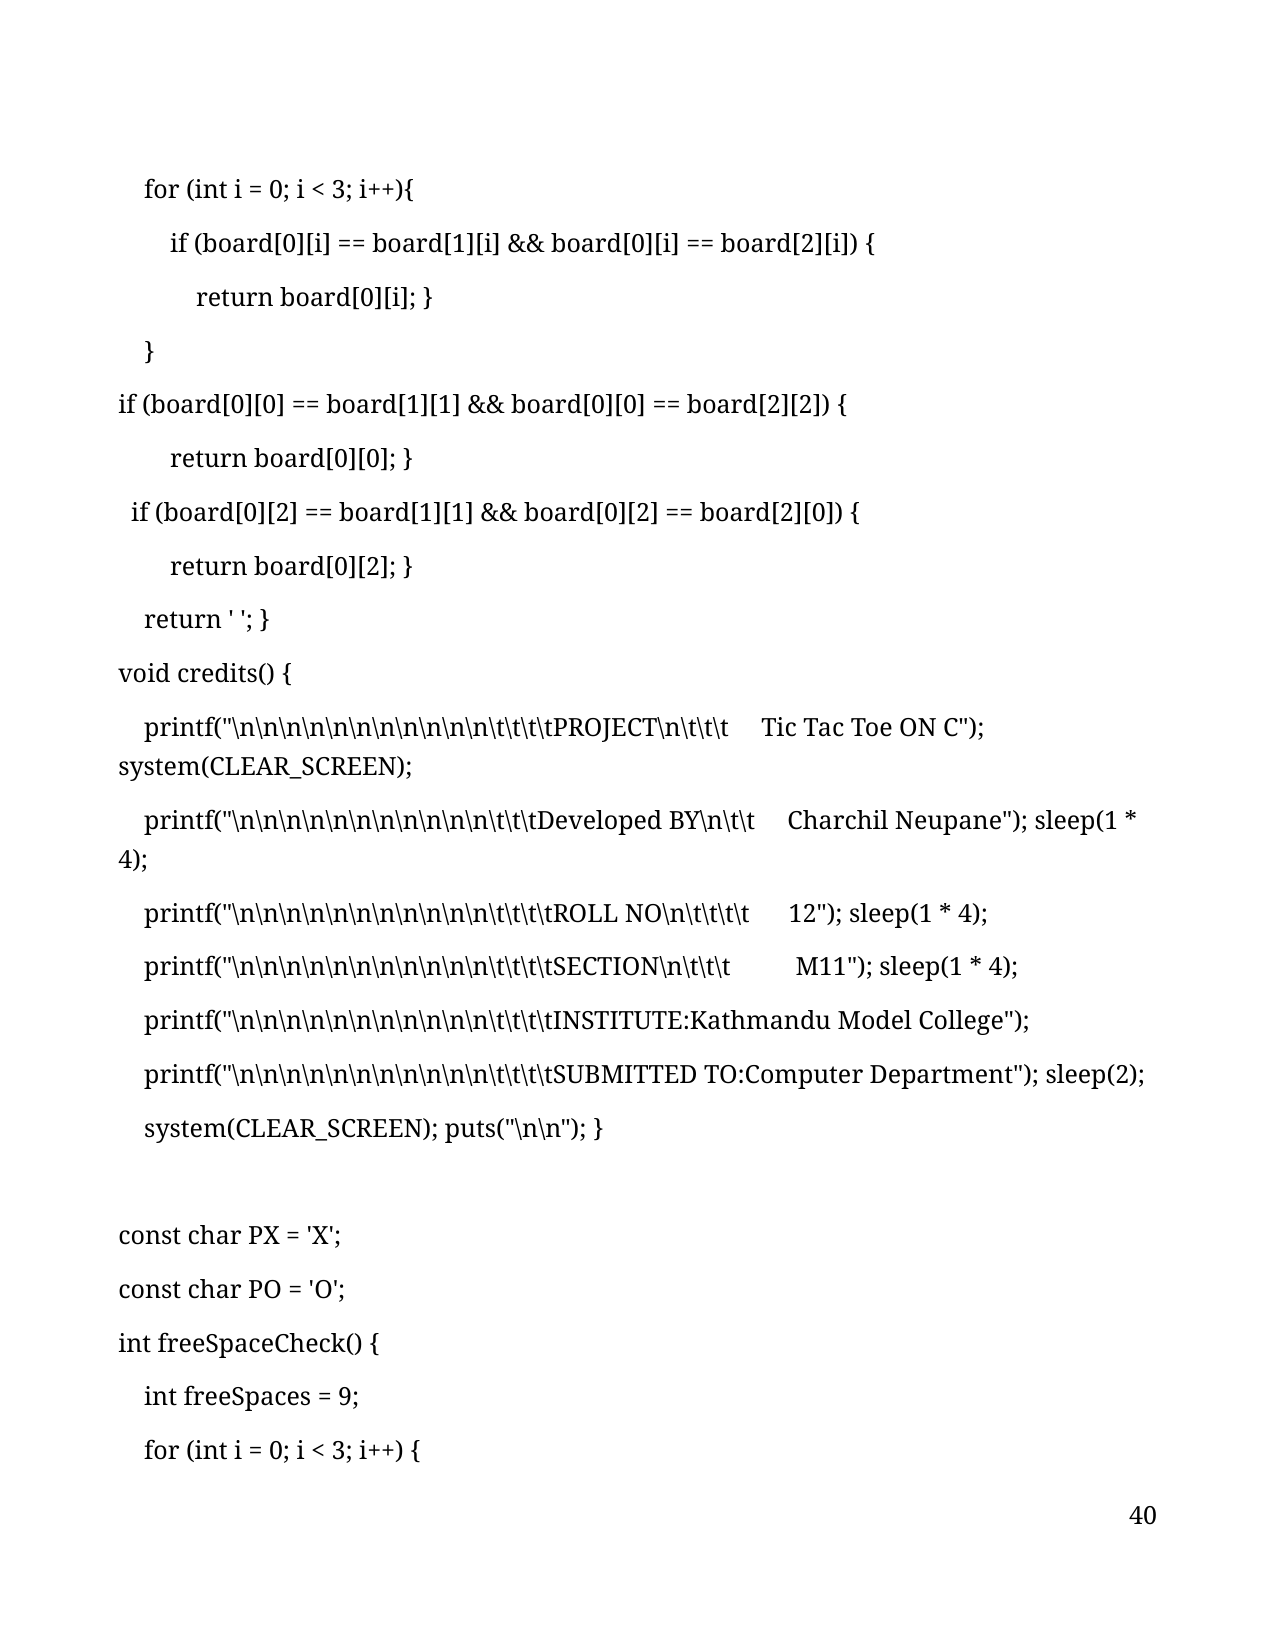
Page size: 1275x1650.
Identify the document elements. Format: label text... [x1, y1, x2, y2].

text if (board[0][0] == board[1][1] && board[0][0] == board[2][2]) { [118, 387, 1157, 421]
text for (int i = 0; i < 3; i++){ [118, 172, 1157, 206]
text if (board[0][2] == board[1][1] && board[0][2] == board[2][0]) { [118, 494, 1157, 528]
text system(CLEAR_SCREEN); puts("\n\n"); } [118, 1110, 1157, 1144]
text printf("\n\n\n\n\n\n\n\n\n\n\n\t\t\t\tINSTITUTE:Kathmandu Model College"); [118, 1003, 1157, 1037]
text printf("\n\n\n\n\n\n\n\n\n\n\n\t\t\t\tSECTION\n\t\t\t M11"); sleep(1 * 4); [118, 949, 1157, 983]
text if (board[0][i] == board[1][i] && board[0][i] == board[2][i]) { [118, 226, 1157, 260]
text const char PX = 'X'; [118, 1218, 1157, 1252]
text return board[0][i]; } [118, 279, 1157, 313]
text printf("\n\n\n\n\n\n\n\n\n\n\n\t\t\t\tPROJECT\n\t\t\t Tic Tac Toe ON C"); system(CLEAR_SCREEN); [118, 709, 1157, 783]
text int freeSpaces = 9; [118, 1379, 1157, 1413]
text printf("\n\n\n\n\n\n\n\n\n\n\n\t\t\t\tSUBMITTED TO:Computer Department"); sleep(2); [118, 1056, 1157, 1091]
text const char PO = 'O'; [118, 1271, 1157, 1306]
text } [118, 333, 1157, 367]
text return ' '; } [118, 602, 1157, 636]
text printf("\n\n\n\n\n\n\n\n\n\n\n\t\t\tDeveloped BY\n\t\t Charchil Neupane"); sleep(1 * 4); [118, 802, 1157, 876]
text for (int i = 0; i < 3; i++) { [118, 1433, 1157, 1467]
text return board[0][0]; } [118, 441, 1157, 475]
text int freeSpaceCheck() { [118, 1325, 1157, 1359]
text return board[0][2]; } [118, 548, 1157, 582]
text void credits() { [118, 656, 1157, 690]
text printf("\n\n\n\n\n\n\n\n\n\n\n\t\t\t\tROLL NO\n\t\t\t\t 12"); sleep(1 * 4); [118, 895, 1157, 929]
